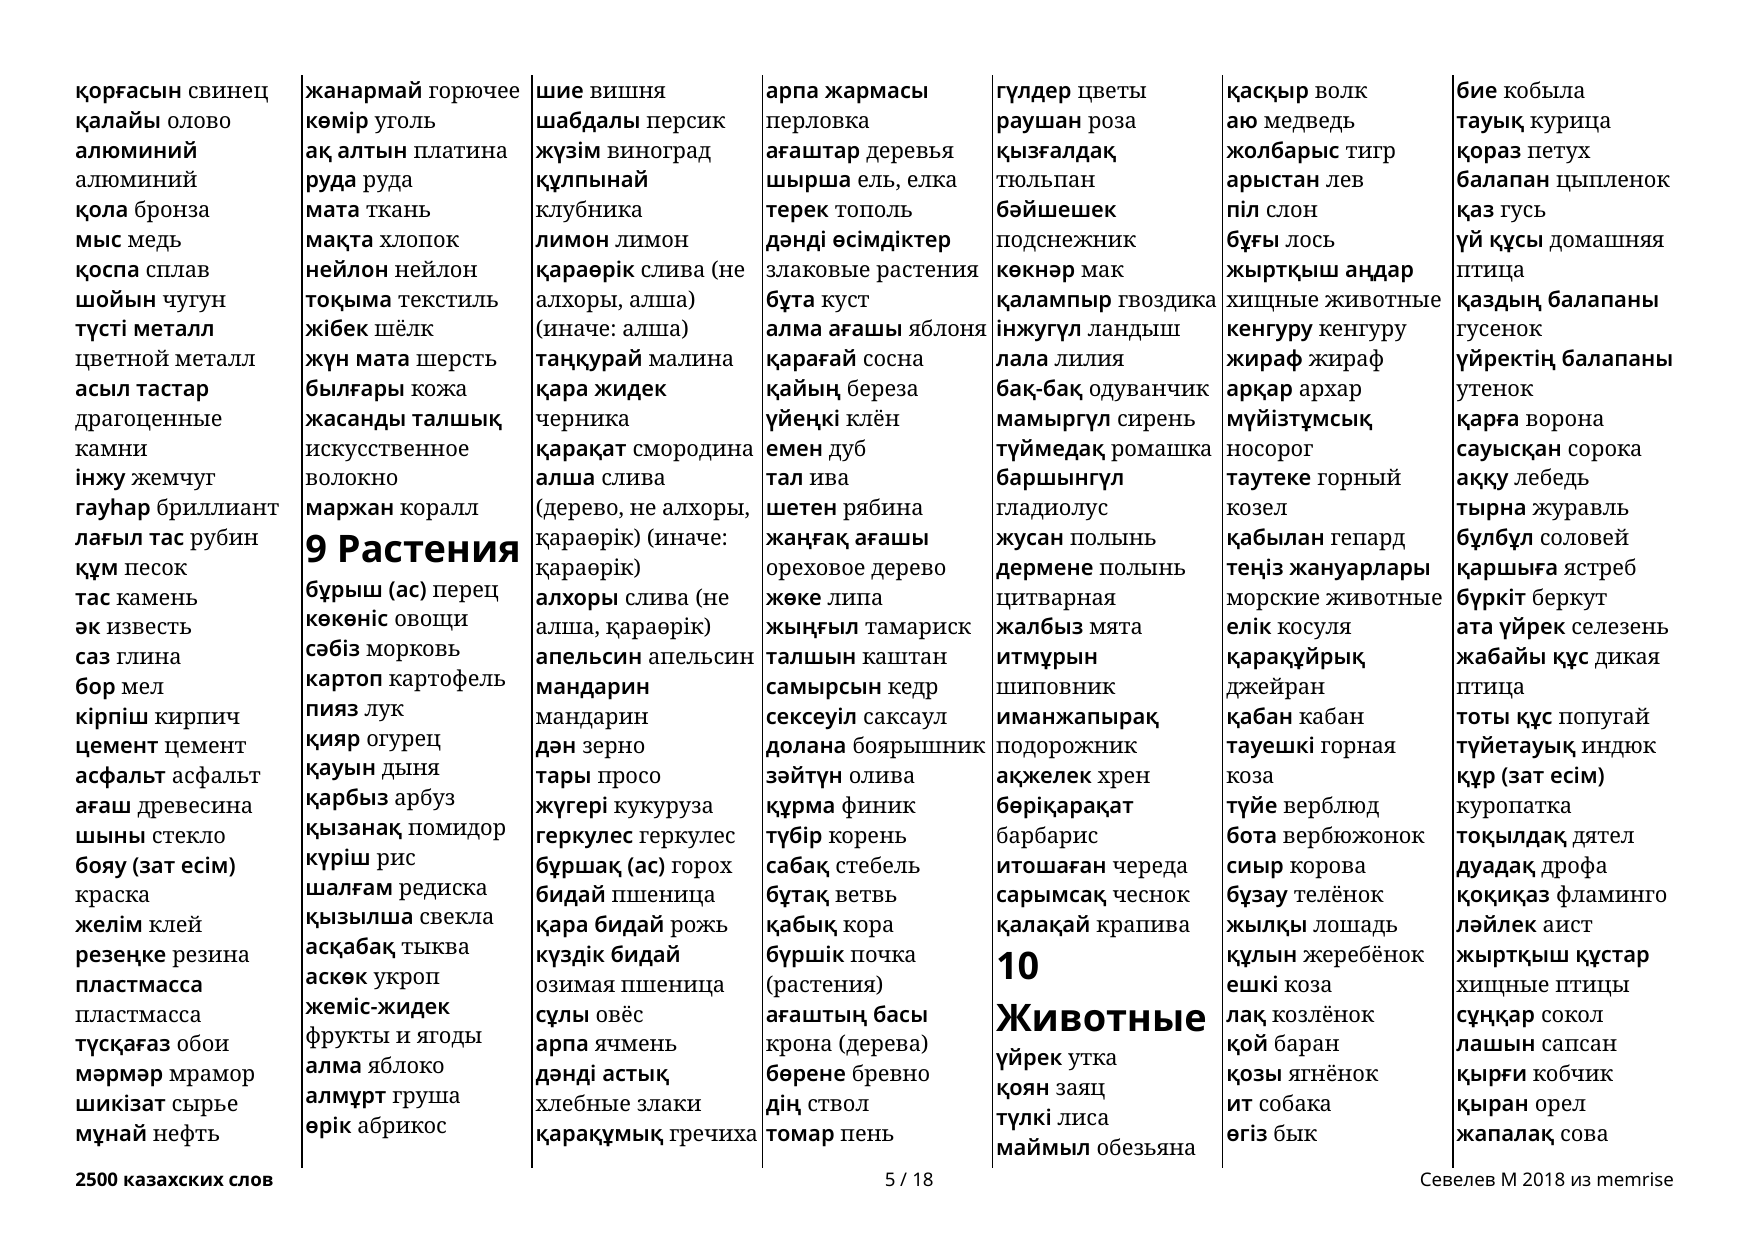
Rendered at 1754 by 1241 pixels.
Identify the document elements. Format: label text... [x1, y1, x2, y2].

text қозы ягнёнок [1226, 1058, 1449, 1088]
text күздік бидай озимая пшеница [535, 939, 758, 998]
text жыртқыш құстар хищные птицы [1456, 939, 1679, 998]
text әк известь [75, 611, 298, 641]
text жираф жираф [1226, 343, 1449, 373]
text тоқылдақ дятел [1456, 820, 1679, 849]
text алма яблоко [305, 1050, 528, 1080]
text шойын чугун [75, 283, 298, 313]
text асфальт асфальт [75, 760, 298, 790]
text қара бидай рожь [535, 909, 758, 939]
text желім клей [75, 909, 298, 939]
text сұлы овёс [535, 998, 758, 1028]
text үйеңкі клён [766, 403, 988, 432]
text жанармай горючее [305, 75, 528, 105]
text жабайы құс дикая птица [1456, 641, 1679, 701]
text арпа жармасы перловка [766, 75, 988, 134]
text резеңке резина [75, 939, 298, 969]
text қаз гусь [1456, 194, 1679, 224]
text самырсын кедр [766, 671, 988, 701]
text жылқы лошадь [1226, 909, 1449, 939]
text руда руда [305, 164, 528, 194]
text қабан кабан [1226, 701, 1449, 730]
text сиыр корова [1226, 849, 1449, 879]
text қарақат смородина [535, 432, 758, 462]
text қоспа сплав [75, 254, 298, 283]
text лимон лимон [535, 224, 758, 254]
text аю медведь [1226, 105, 1449, 134]
text қорғасын свинец [75, 75, 298, 105]
text арқар архар [1226, 373, 1449, 403]
text түлкі лиса [996, 1102, 1218, 1132]
text лала лилия [996, 343, 1218, 373]
text қасқыр волк [1226, 75, 1449, 105]
text қыран орел [1456, 1088, 1679, 1118]
text мүйізтұмсық носорог [1226, 403, 1449, 462]
text жасанды талшық искусственное волокно [305, 403, 528, 492]
text құлпынай клубника [535, 164, 758, 224]
text геркулес геркулес [535, 820, 758, 849]
text қарақұмық гречиха [535, 1118, 758, 1147]
text көкнәр мак [996, 254, 1218, 283]
text таңқурай малина [535, 343, 758, 373]
text қарға ворона [1456, 403, 1679, 432]
text нейлон нейлон [305, 254, 528, 283]
text зәйтүн олива [766, 760, 988, 790]
text інжугүл ландыш [996, 313, 1218, 343]
text жапалақ сова [1456, 1118, 1679, 1147]
text піл слон [1226, 194, 1449, 224]
text арпа ячмень [535, 1028, 758, 1058]
text таутеке горный козел [1226, 462, 1449, 522]
text бор мел [75, 671, 298, 701]
text сұңқар сокол [1456, 998, 1679, 1028]
text дәнді өсімдіктер злаковые растения [766, 224, 988, 283]
text маржан коралл [305, 492, 528, 522]
text асыл тастар драгоценные камни [75, 373, 298, 462]
text үй құсы домашняя птица [1456, 224, 1679, 283]
text қияр огурец [305, 722, 528, 752]
text қабылан гепард [1226, 522, 1449, 552]
text шыны стекло [75, 820, 298, 849]
text қалақай крапива [996, 909, 1218, 939]
text құрма финик [766, 790, 988, 820]
text қоян заяц [996, 1072, 1218, 1102]
text алюминий алюминий [75, 134, 298, 194]
text бұта куст [766, 283, 988, 313]
text кірпіш кирпич [75, 701, 298, 730]
text арыстан лев [1226, 164, 1449, 194]
text бәйшешек подснежник [996, 194, 1218, 254]
text сәбіз морковь [305, 633, 528, 663]
text дән зерно [535, 730, 758, 760]
text бұтақ ветвь [766, 879, 988, 909]
text ата үйрек селезень [1456, 611, 1679, 641]
text бояу (зат есім) краска [75, 849, 298, 909]
text жаңғақ ағашы ореховое дерево [766, 522, 988, 581]
text қырғи кобчик [1456, 1058, 1679, 1088]
text бақ-бақ одуванчик [996, 373, 1218, 403]
text жыртқыш аңдар хищные животные [1226, 254, 1449, 313]
text теңіз жануарлары морские животные [1226, 552, 1449, 611]
text түсқағаз обои [75, 1028, 298, 1058]
subtitle 9 Растения [305, 522, 528, 573]
text түсті металл цветной металл [75, 313, 298, 373]
text жөке липа [766, 581, 988, 611]
text көмір уголь [305, 105, 528, 134]
text қауын дыня [305, 752, 528, 782]
text итошаған череда [996, 849, 1218, 879]
text қара жидек черника [535, 373, 758, 432]
text інжу жемчуг [75, 462, 298, 492]
text түймедақ ромашка [996, 432, 1218, 462]
text бидай пшеница [535, 879, 758, 909]
text жібек шёлк [305, 313, 528, 343]
text бөрене бревно [766, 1058, 988, 1088]
text лағыл тас рубин [75, 522, 298, 552]
text жүзім виноград [535, 134, 758, 164]
text тауық курица [1456, 105, 1679, 134]
text асқабақ тыква [305, 931, 528, 961]
text құм песок [75, 552, 298, 581]
text алхоры слива (не алша, қараөрік) [535, 581, 758, 641]
text түбір корень [766, 820, 988, 849]
text лақ козлёнок [1226, 998, 1449, 1028]
text сексеуіл саксаул [766, 701, 988, 730]
text алмұрт груша [305, 1080, 528, 1110]
text шикізат сырье [75, 1088, 298, 1118]
text бұрыш (ас) перец [305, 573, 528, 603]
text пияз лук [305, 693, 528, 722]
text картоп картофель [305, 663, 528, 693]
text дің ствол [766, 1088, 988, 1118]
text қабық кора [766, 909, 988, 939]
text мәрмәр мрамор [75, 1058, 298, 1088]
text үйрек утка [996, 1042, 1218, 1072]
text қоқиқаз фламинго [1456, 879, 1679, 909]
text күріш рис [305, 842, 528, 871]
text шетен рябина [766, 492, 988, 522]
text мандарин мандарин [535, 671, 758, 730]
text қалайы олово [75, 105, 298, 134]
text тоқыма текстиль [305, 283, 528, 313]
subtitle 10 Животные [996, 939, 1218, 1042]
text тырна журавль [1456, 492, 1679, 522]
text жусан полынь [996, 522, 1218, 552]
text апельсин апельсин [535, 641, 758, 671]
text мақта хлопок [305, 224, 528, 254]
text қарағай сосна [766, 343, 988, 373]
text жүгері кукуруза [535, 790, 758, 820]
text ағаштың басы крона (дерева) [766, 998, 988, 1058]
text бүршік почка (растения) [766, 939, 988, 998]
text өгіз бык [1226, 1118, 1449, 1147]
text бөріқарақат барбарис [996, 790, 1218, 849]
text қаршыға ястреб [1456, 552, 1679, 581]
text томар пень [766, 1118, 988, 1147]
text аққу лебедь [1456, 462, 1679, 492]
text дуадақ дрофа [1456, 849, 1679, 879]
text қарақұйрық джейран [1226, 641, 1449, 701]
text тоты құс попугай [1456, 701, 1679, 730]
text өрік абрикос [305, 1110, 528, 1139]
text сауысқан сорока [1456, 432, 1679, 462]
text шабдалы персик [535, 105, 758, 134]
text көкөніс овощи [305, 603, 528, 633]
text дермене полынь цитварная [996, 552, 1218, 611]
text итмұрын шиповник [996, 641, 1218, 701]
text кенгуру кенгуру [1226, 313, 1449, 343]
text құлын жеребёнок [1226, 939, 1449, 969]
text қайың береза [766, 373, 988, 403]
text талшын каштан [766, 641, 988, 671]
text дәнді астық хлебные злаки [535, 1058, 758, 1118]
text мұнай нефть [75, 1118, 298, 1147]
text лашын сапсан [1456, 1028, 1679, 1058]
text бота вербюжонок [1226, 820, 1449, 849]
text саз глина [75, 641, 298, 671]
text қараөрік слива (не алхоры, алша) (иначе: алша) [535, 254, 758, 343]
text қаздың балапаны гусенок [1456, 283, 1679, 343]
text пластмасса пластмасса [75, 969, 298, 1028]
text цемент цемент [75, 730, 298, 760]
text тауешкі горная коза [1226, 730, 1449, 790]
text бұршақ (ас) горох [535, 849, 758, 879]
text бүркіт беркут [1456, 581, 1679, 611]
text құр (зат есім) куропатка [1456, 760, 1679, 820]
text түйетауық индюк [1456, 730, 1679, 760]
text қола бронза [75, 194, 298, 224]
text үйректің балапаны утенок [1456, 343, 1679, 403]
text жолбарыс тигр [1226, 134, 1449, 164]
text маймыл обезьяна [996, 1132, 1218, 1161]
text жеміс-жидек фрукты и ягоды [305, 991, 528, 1050]
text мыс медь [75, 224, 298, 254]
text қызғалдақ тюльпан [996, 134, 1218, 194]
text емен дуб [766, 432, 988, 462]
text бұлбұл соловей [1456, 522, 1679, 552]
text сабақ стебель [766, 849, 988, 879]
text долана боярышник [766, 730, 988, 760]
text аскөк укроп [305, 961, 528, 991]
text бұзау телёнок [1226, 879, 1449, 909]
text мата ткань [305, 194, 528, 224]
text ағаш древесина [75, 790, 298, 820]
text бие кобыла [1456, 75, 1679, 105]
text қораз петух [1456, 134, 1679, 164]
text алша слива (дерево, не алхоры, қараөрік) (иначе: қараөрік) [535, 462, 758, 581]
text ақ алтын платина [305, 134, 528, 164]
text мамыргүл сирень [996, 403, 1218, 432]
text баршынгүл гладиолус [996, 462, 1218, 522]
text былғары кожа [305, 373, 528, 403]
text жыңғыл тамариск [766, 611, 988, 641]
text жалбыз мята [996, 611, 1218, 641]
text раушан роза [996, 105, 1218, 134]
text шалғам редиска [305, 871, 528, 901]
text елік косуля [1226, 611, 1449, 641]
text гүлдер цветы [996, 75, 1218, 105]
text тары просо [535, 760, 758, 790]
text шырша ель, елка [766, 164, 988, 194]
text ақжелек хрен [996, 760, 1218, 790]
text тал ива [766, 462, 988, 492]
text алма ағашы яблоня [766, 313, 988, 343]
text жүн мата шерсть [305, 343, 528, 373]
text иманжапырақ подорожник [996, 701, 1218, 760]
text ит собака [1226, 1088, 1449, 1118]
text гауһар бриллиант [75, 492, 298, 522]
text сарымсақ чеснок [996, 879, 1218, 909]
text терек тополь [766, 194, 988, 224]
text қалампыр гвоздика [996, 283, 1218, 313]
text қызанақ помидор [305, 812, 528, 842]
text ешкі коза [1226, 969, 1449, 998]
text ләйлек аист [1456, 909, 1679, 939]
text шие вишня [535, 75, 758, 105]
text қарбыз арбуз [305, 782, 528, 812]
text балапан цыпленок [1456, 164, 1679, 194]
text ағаштар деревья [766, 134, 988, 164]
text түйе верблюд [1226, 790, 1449, 820]
text қой баран [1226, 1028, 1449, 1058]
text бұғы лось [1226, 224, 1449, 254]
text қызылша свекла [305, 901, 528, 931]
text тас камень [75, 581, 298, 611]
